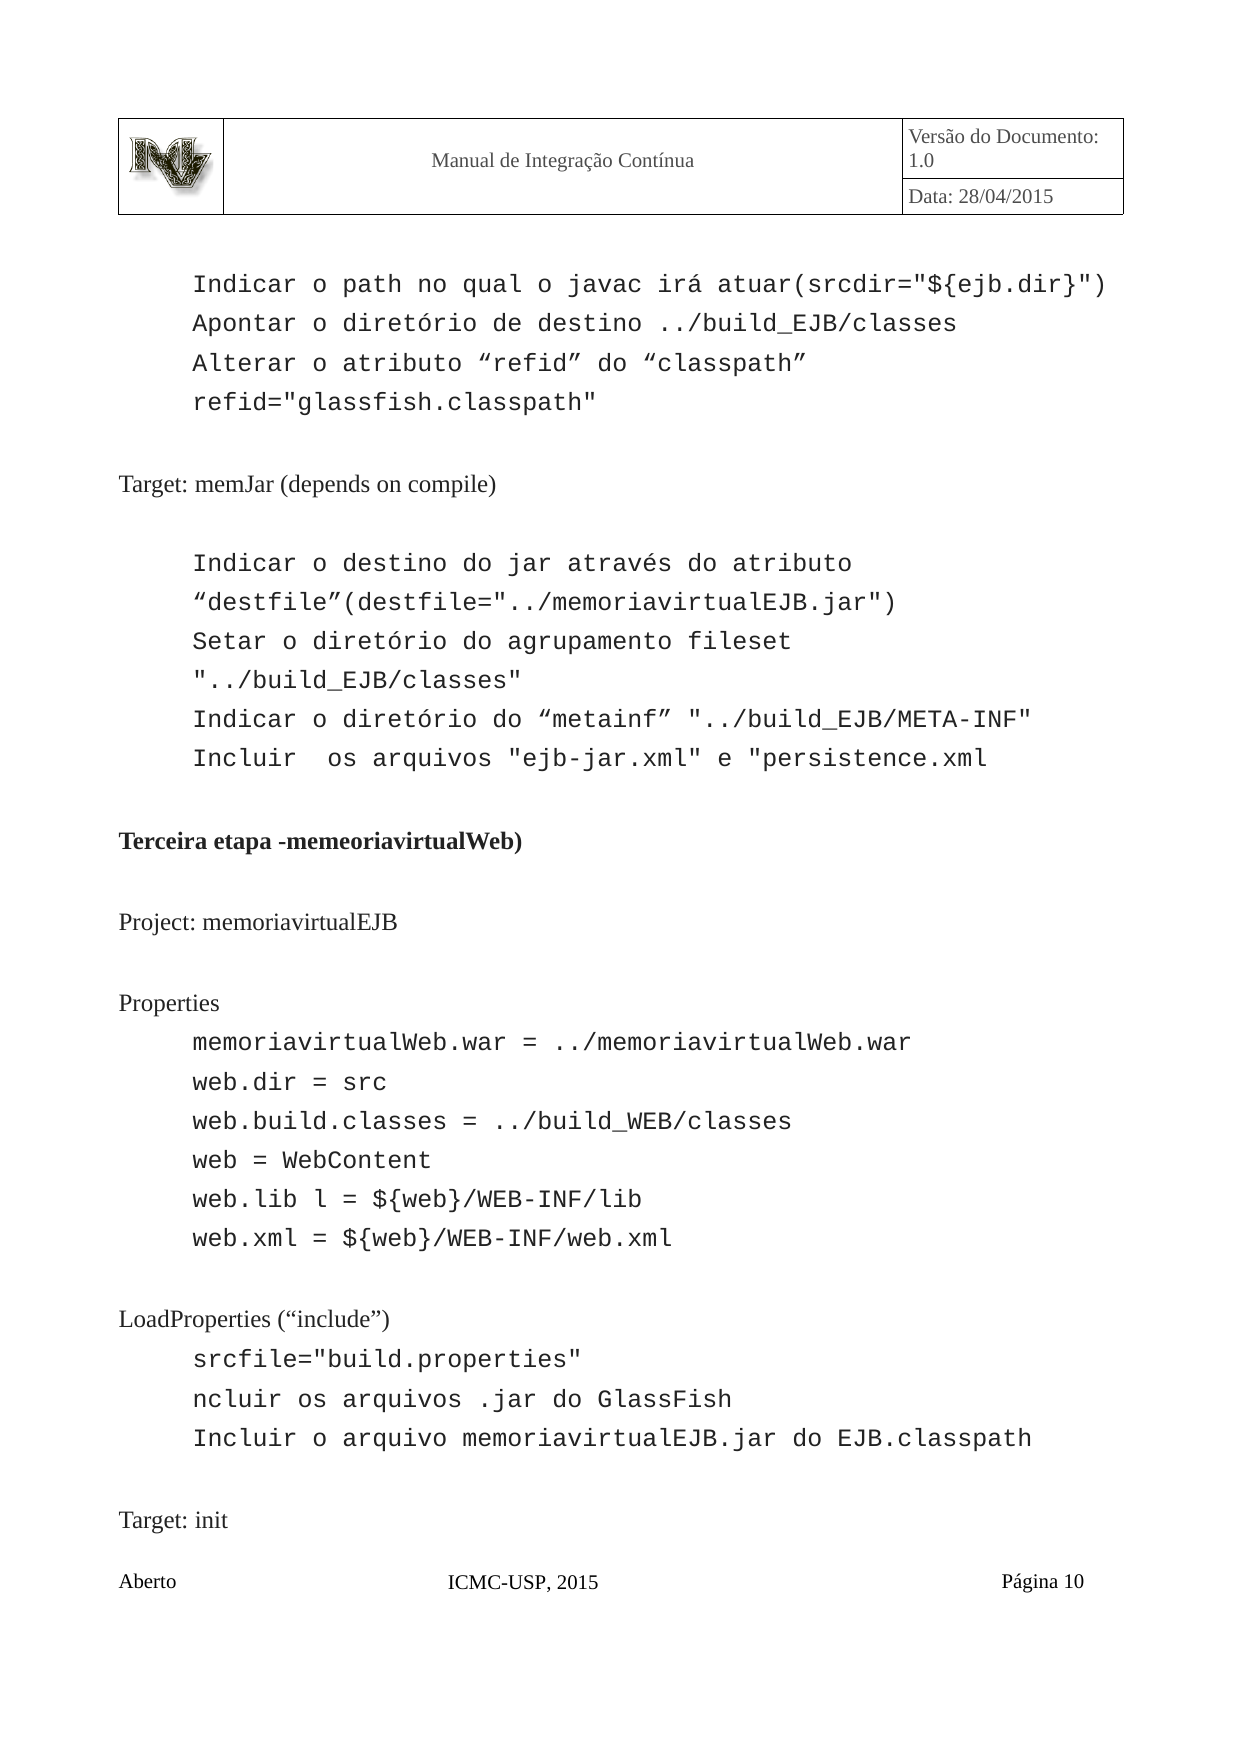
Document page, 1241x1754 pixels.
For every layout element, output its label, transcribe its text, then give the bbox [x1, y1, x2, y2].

text web.build.classes = ../build_WEB/classes [118, 1109, 1122, 1137]
text Incluir o arquivo memoriavirtualEJB.jar do EJB.classpath [118, 1426, 1122, 1454]
text srcfile="build.properties" [118, 1344, 1122, 1375]
list Incluir os arquivos "ejb-jar.xml" e "persistence.xml [162, 746, 1122, 774]
list Alterar o atributo “refid” do “classpath” refid="glassfish.classpath" [162, 350, 1122, 417]
picture [124, 125, 214, 200]
text web.xml = ${web}/WEB-INF/web.xml [118, 1226, 1122, 1254]
text LoadProperties (“include”) [118, 1304, 1122, 1333]
text web = WebContent [118, 1148, 1122, 1176]
text web.dir = src [118, 1070, 1122, 1098]
text memoriavirtualWeb.war = ../memoriavirtualWeb.war [118, 1027, 1122, 1058]
text web.lib l = ${web}/WEB-INF/lib [118, 1187, 1122, 1215]
list Indicar o diretório do “metainf” "../build_EJB/META-INF" [162, 707, 1122, 735]
list Setar o diretório do agrupamento fileset "../build_EJB/classes" [162, 628, 1122, 696]
list Indicar o destino do jar através do atributo “destfile”(destfile="../memoriavirtualEJB.jar") [162, 550, 1122, 618]
list Indicar o path no qual o javac irá atuar(srcdir="${ejb.dir}") [162, 272, 1122, 300]
text Project: memoriavirtualEJB [118, 907, 1122, 936]
text Target: memJar (depends on compile) [118, 469, 1122, 498]
list Apontar o diretório de destino ../build_EJB/classes [162, 311, 1122, 339]
text Terceira etapa -memeoriavirtualWeb) [118, 826, 1122, 855]
text ncluir os arquivos .jar do GlassFish [118, 1387, 1122, 1415]
text Target: init [118, 1506, 1122, 1534]
text Properties [118, 988, 1122, 1016]
